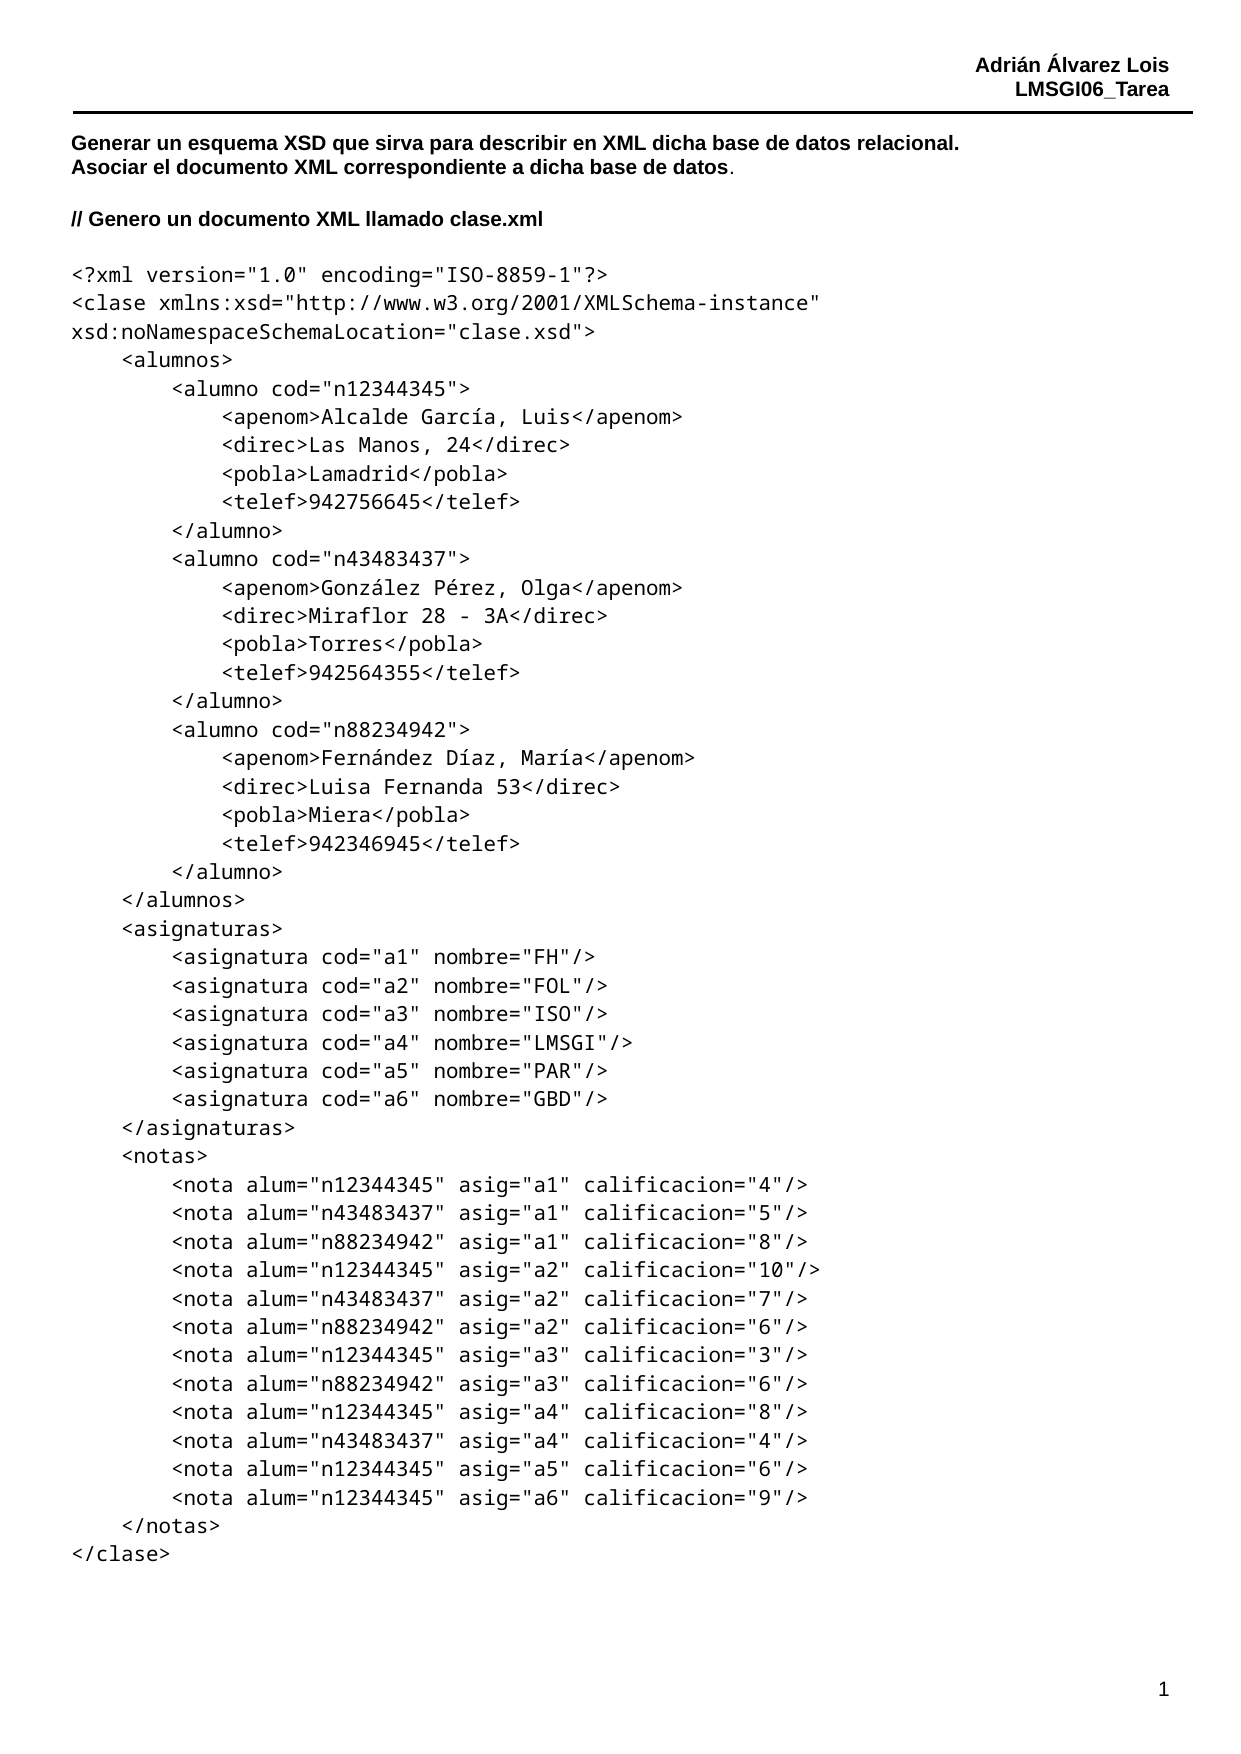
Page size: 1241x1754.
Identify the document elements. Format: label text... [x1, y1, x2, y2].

text <asignatura cod="a5" nombre="PAR"/> [71, 1056, 1169, 1084]
text <nota alum="n43483437" asig="a1" calificacion="5"/> [71, 1198, 1169, 1227]
text </alumno> [71, 516, 1169, 544]
text <apenom>González Pérez, Olga</apenom> [71, 573, 1169, 601]
text <nota alum="n12344345" asig="a4" calificacion="8"/> [71, 1397, 1169, 1426]
text <asignatura cod="a4" nombre="LMSGI"/> [71, 1028, 1169, 1056]
text // Genero un documento XML llamado clase.xml [71, 207, 1169, 231]
text <nota alum="n88234942" asig="a2" calificacion="6"/> [71, 1312, 1169, 1341]
text <direc>Luisa Fernanda 53</direc> [71, 772, 1169, 800]
text <pobla>Torres</pobla> [71, 629, 1169, 658]
text <nota alum="n43483437" asig="a4" calificacion="4"/> [71, 1426, 1169, 1454]
text </clase> [71, 1539, 1169, 1568]
text <notas> [71, 1141, 1169, 1170]
text </alumnos> [71, 886, 1169, 914]
text </notas> [71, 1511, 1169, 1539]
text <apenom>Fernández Díaz, María</apenom> [71, 743, 1169, 772]
text <asignatura cod="a6" nombre="GBD"/> [71, 1084, 1169, 1113]
text <alumno cod="n88234942"> [71, 715, 1169, 743]
text </alumno> [71, 686, 1169, 715]
text <?xml version="1.0" encoding="ISO-8859-1"?> [71, 260, 1169, 288]
text <telef>942564355</telef> [71, 658, 1169, 686]
text <nota alum="n88234942" asig="a1" calificacion="8"/> [71, 1227, 1169, 1255]
text </alumno> [71, 857, 1169, 886]
text <nota alum="n88234942" asig="a3" calificacion="6"/> [71, 1369, 1169, 1397]
text <nota alum="n12344345" asig="a6" calificacion="9"/> [71, 1483, 1169, 1511]
text </asignaturas> [71, 1113, 1169, 1141]
text <asignatura cod="a1" nombre="FH"/> [71, 942, 1169, 971]
text <nota alum="n12344345" asig="a1" calificacion="4"/> [71, 1170, 1169, 1198]
text <asignaturas> [71, 914, 1169, 942]
text <direc>Las Manos, 24</direc> [71, 431, 1169, 459]
text <direc>Miraflor 28 - 3A</direc> [71, 601, 1169, 629]
text <nota alum="n12344345" asig="a5" calificacion="6"/> [71, 1454, 1169, 1483]
text <telef>942346945</telef> [71, 829, 1169, 857]
text <telef>942756645</telef> [71, 487, 1169, 516]
text <alumno cod="n12344345"> [71, 374, 1169, 402]
text <apenom>Alcalde García, Luis</apenom> [71, 402, 1169, 431]
text <asignatura cod="a3" nombre="ISO"/> [71, 999, 1169, 1028]
text <pobla>Lamadrid</pobla> [71, 459, 1169, 487]
text Asociar el documento XML correspondiente a dicha base de datos. [71, 154, 1169, 178]
text <nota alum="n12344345" asig="a3" calificacion="3"/> [71, 1341, 1169, 1369]
text <pobla>Miera</pobla> [71, 800, 1169, 829]
text <clase xmlns:xsd="http://www.w3.org/2001/XMLSchema-instance" xsd:noNamespaceSchemaLocation="clase.xsd"> [71, 288, 1169, 345]
text <alumno cod="n43483437"> [71, 544, 1169, 573]
text <alumnos> [71, 345, 1169, 374]
text <nota alum="n12344345" asig="a2" calificacion="10"/> [71, 1255, 1169, 1284]
text <nota alum="n43483437" asig="a2" calificacion="7"/> [71, 1284, 1169, 1312]
text Generar un esquema XSD que sirva para describir en XML dicha base de datos relacional. [71, 131, 1169, 154]
text <asignatura cod="a2" nombre="FOL"/> [71, 971, 1169, 999]
